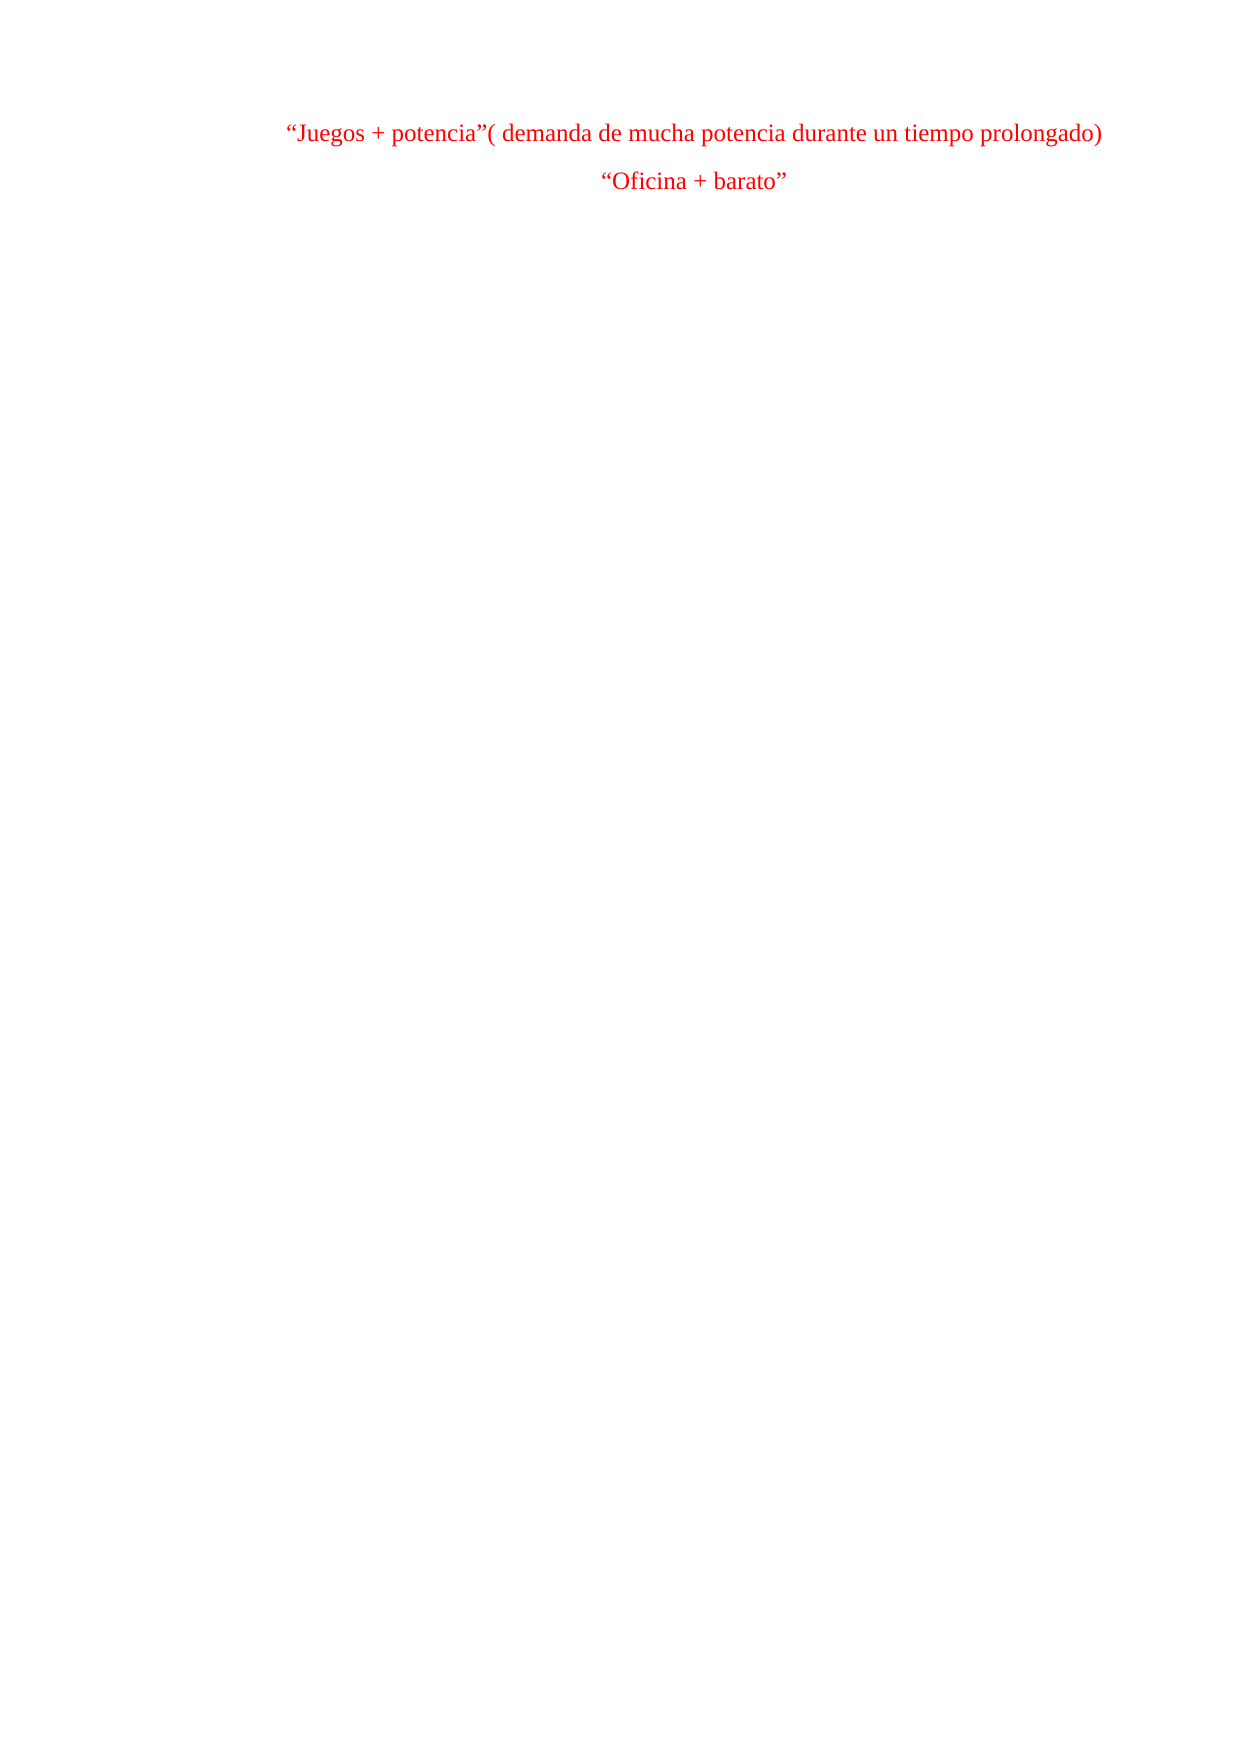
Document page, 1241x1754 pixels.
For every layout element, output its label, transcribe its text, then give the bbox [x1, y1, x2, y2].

list “Juegos + potencia”( demanda de mucha potencia durante un tiempo prolongado) [236, 118, 1122, 147]
list “Oficina + barato” [236, 166, 1122, 194]
